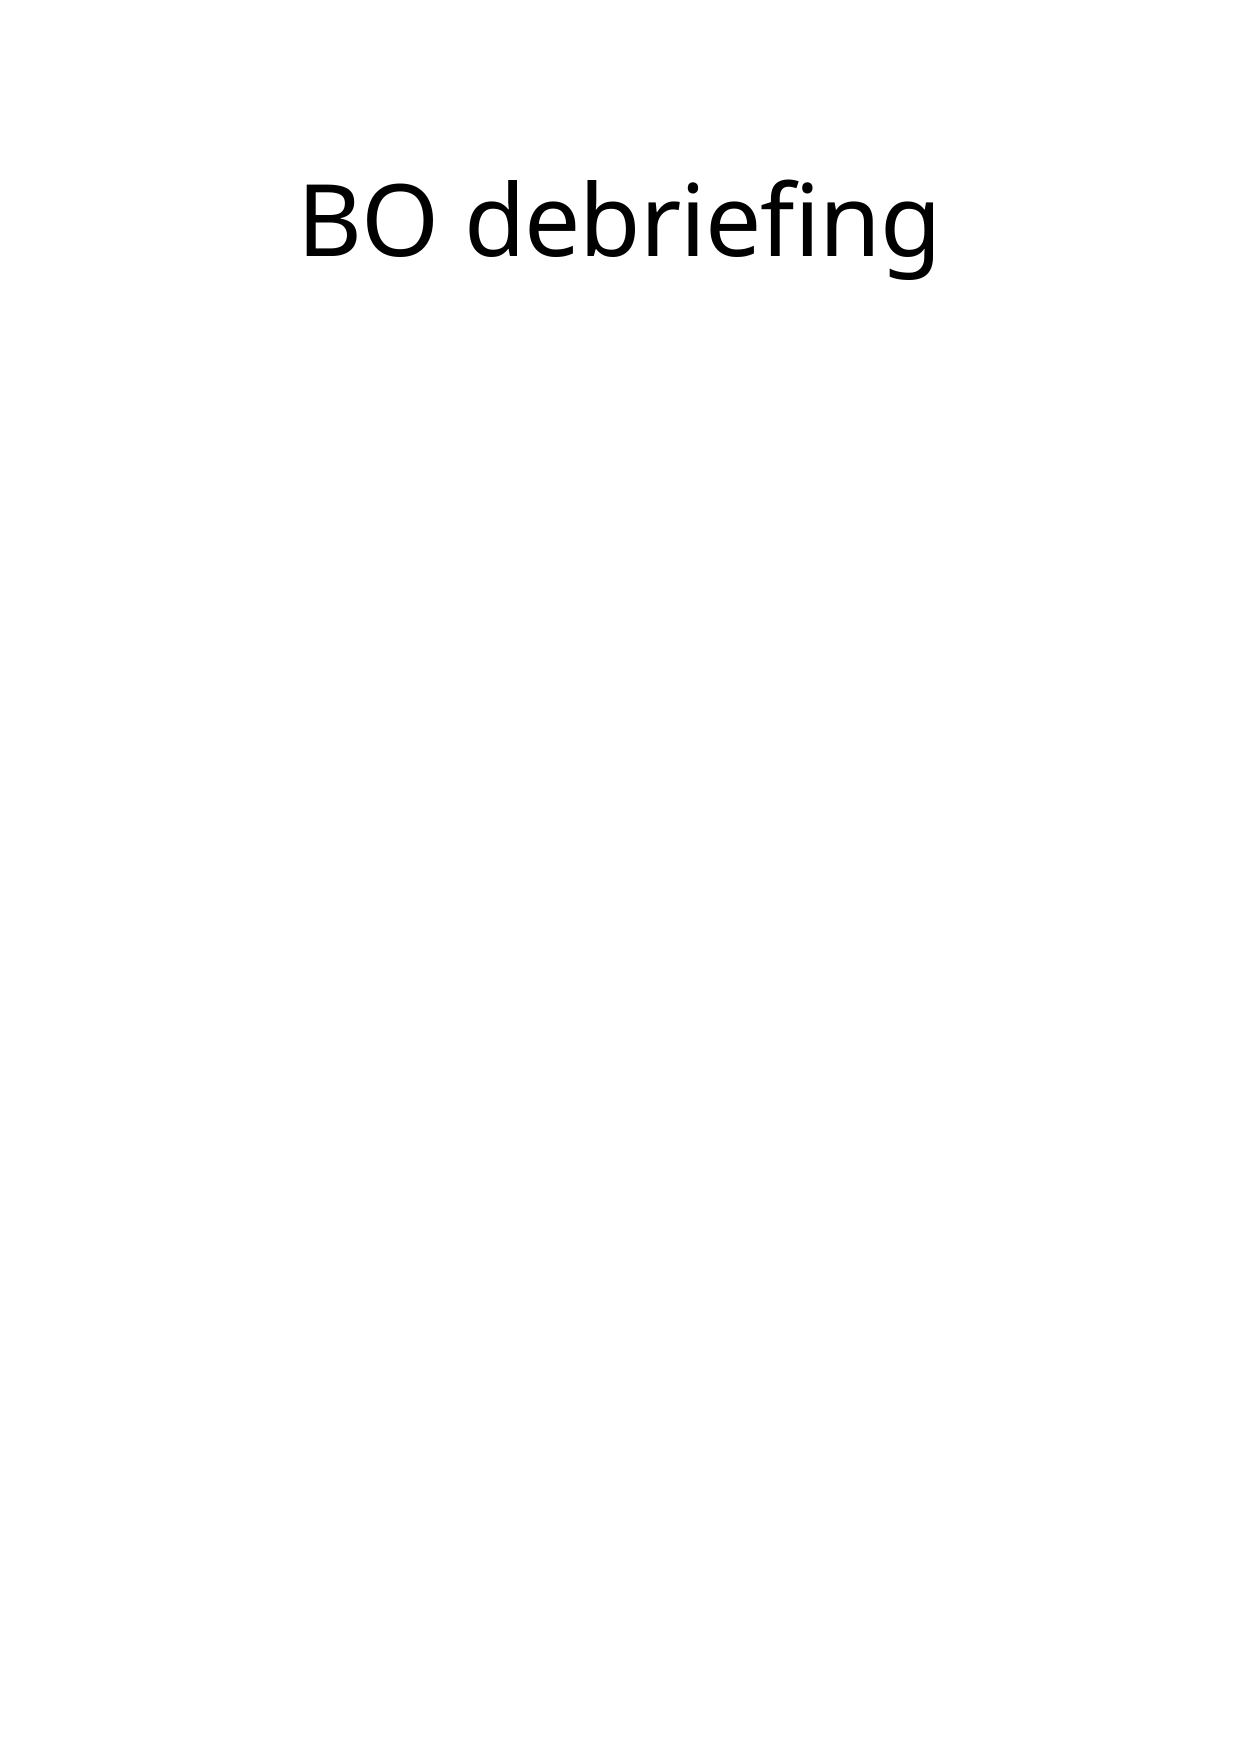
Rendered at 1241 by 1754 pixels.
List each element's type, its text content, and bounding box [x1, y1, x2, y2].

title BO debriefing [150, 150, 1090, 286]
